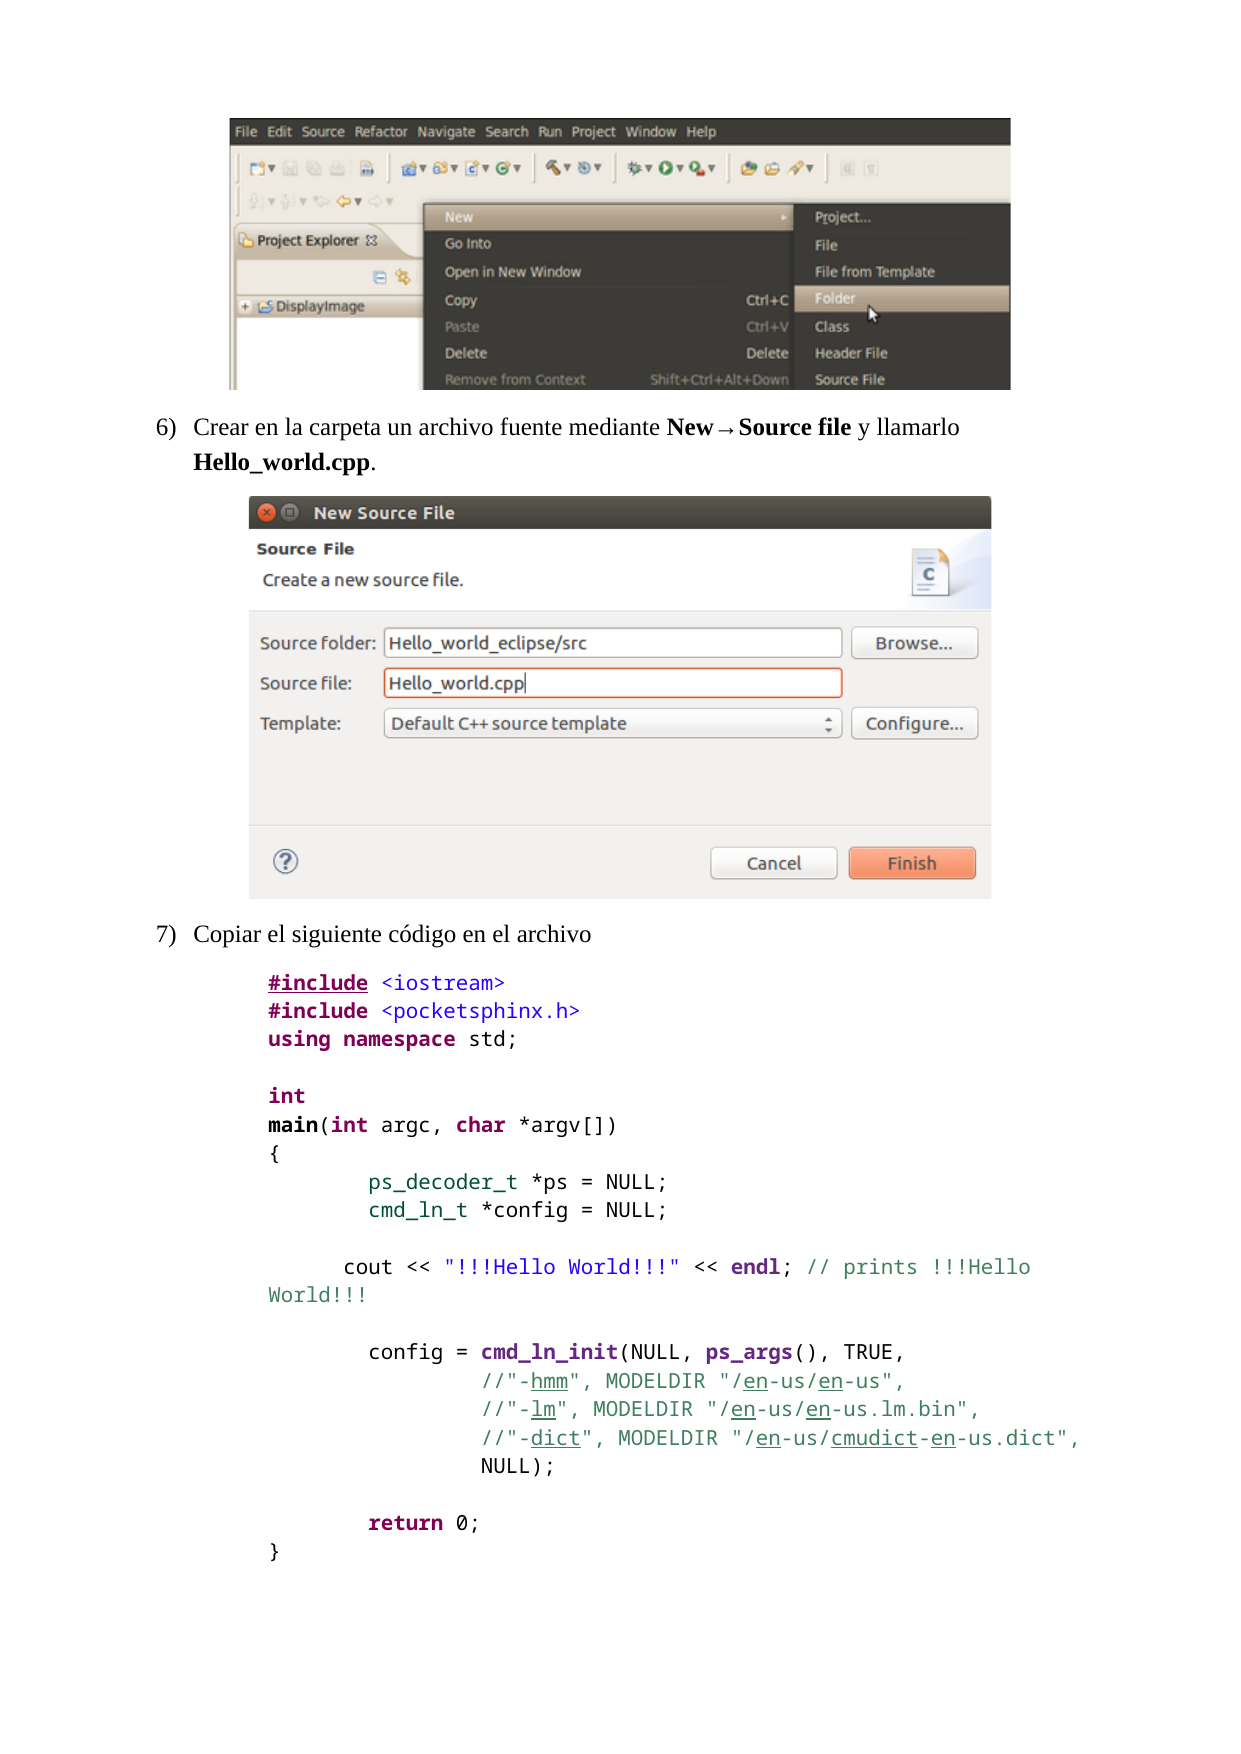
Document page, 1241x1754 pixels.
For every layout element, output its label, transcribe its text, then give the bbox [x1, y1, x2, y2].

picture [229, 118, 1011, 390]
list Copiar el siguiente código en el archivo [156, 919, 1122, 947]
text config = cmd_ln_init(NULL, ps_args(), TRUE, [268, 1337, 1122, 1366]
text #include <pocketsphinx.h> [268, 996, 1122, 1024]
text //"-hmm", MODELDIR "/en-us/en-us", [268, 1366, 1122, 1394]
text //"-lm", MODELDIR "/en-us/en-us.lm.bin", [268, 1394, 1122, 1423]
text } [268, 1536, 1122, 1565]
text using namespace std; [268, 1024, 1122, 1053]
text ps_decoder_t *ps = NULL; [268, 1167, 1122, 1195]
text cout << "!!!Hello World!!!" << endl; // prints !!!Hello World!!! [268, 1252, 1122, 1309]
text return 0; [268, 1508, 1122, 1536]
text //"-dict", MODELDIR "/en-us/cmudict-en-us.dict", [268, 1423, 1122, 1451]
text main(int argc, char *argv[]) [268, 1110, 1122, 1138]
text { [268, 1138, 1122, 1167]
picture [248, 496, 992, 899]
text int [268, 1081, 1122, 1110]
text NULL); [268, 1451, 1122, 1479]
text cmd_ln_t *config = NULL; [268, 1195, 1122, 1224]
list Crear en la carpeta un archivo fuente mediante New→Source file y llamarlo Hello_world.cpp. [156, 412, 1122, 476]
text #include <iostream> [268, 968, 1122, 996]
